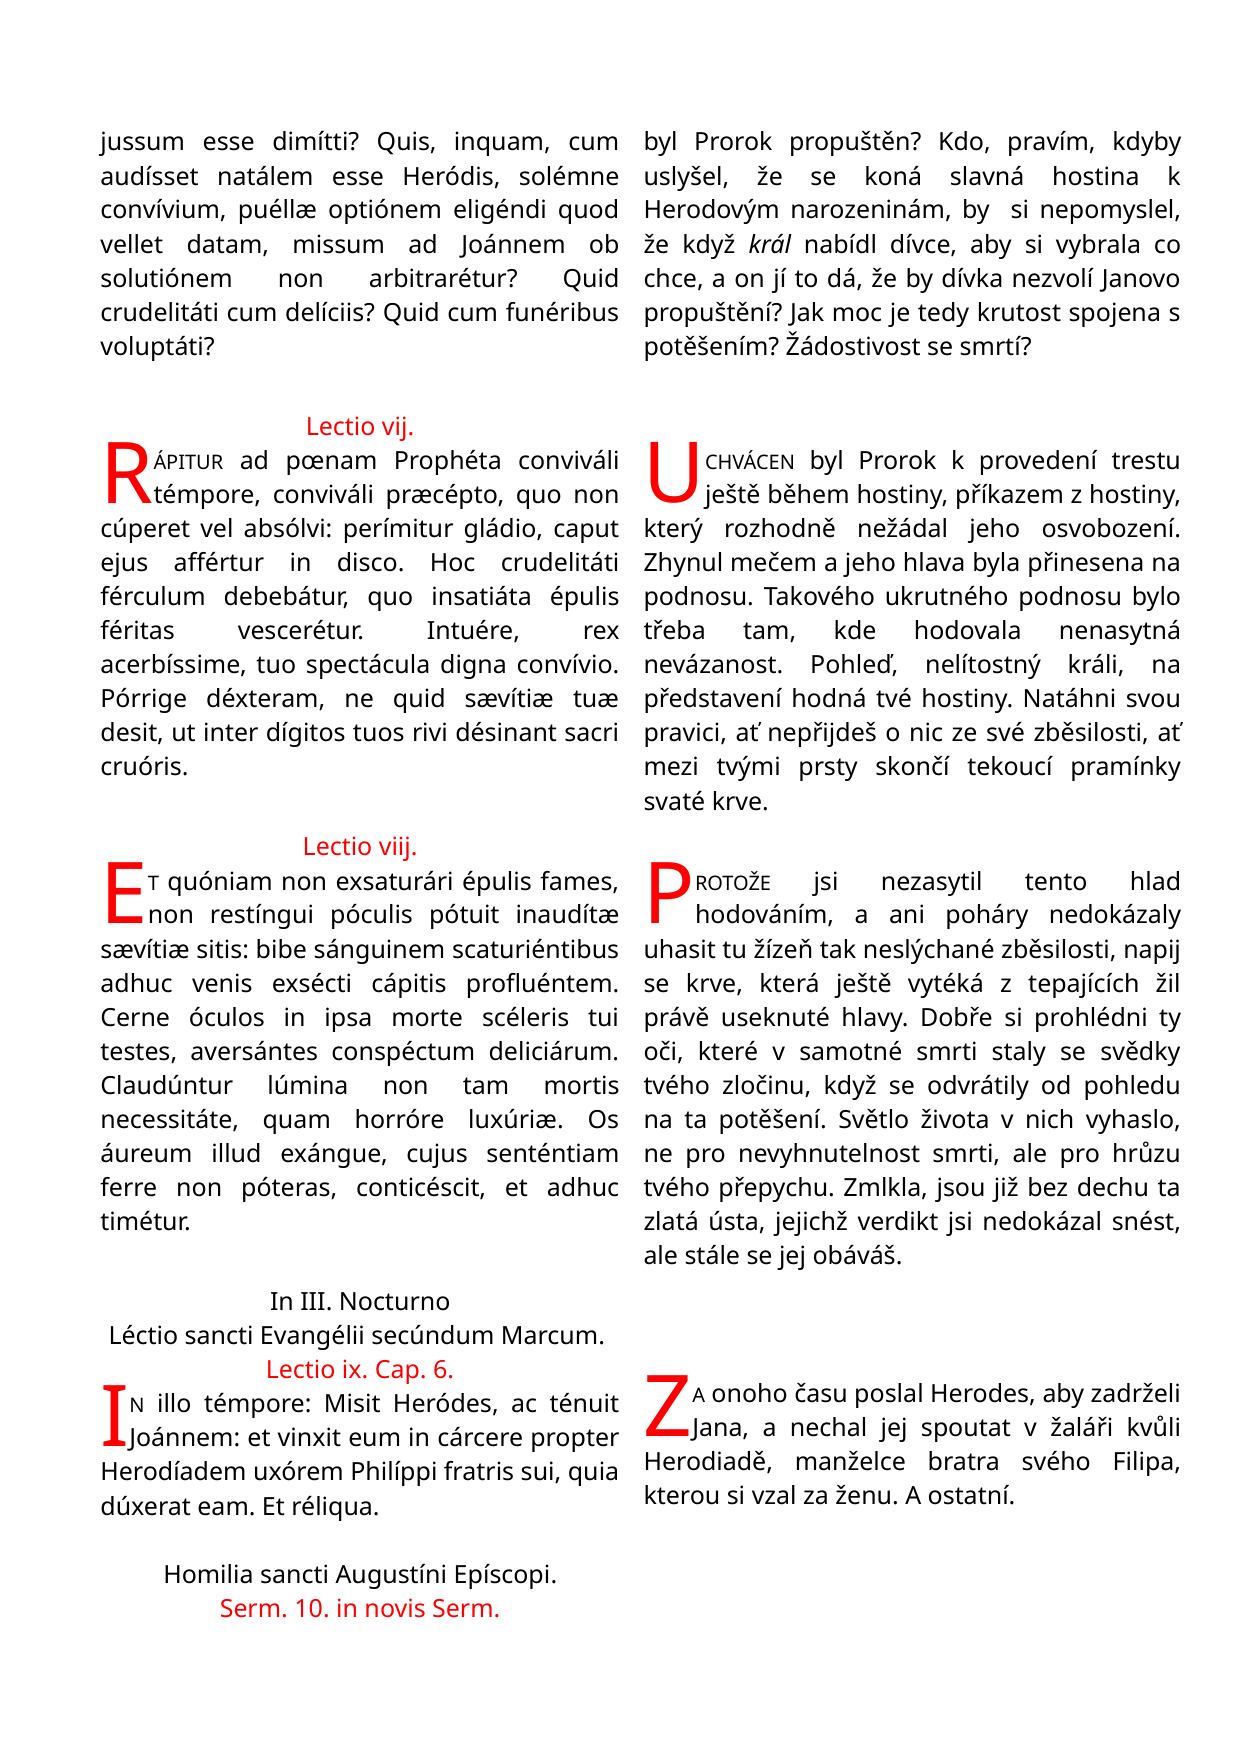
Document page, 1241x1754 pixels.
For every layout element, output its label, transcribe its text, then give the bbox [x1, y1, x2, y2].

table_cell Lectio vij. Rápitur ad pœnam Prophéta conviváli témpore, conviváli præcépto‚ quo non cúperet vel absólvi: perímitur gládio, caput ejus affértur in disco. Hoc crudelitáti férculum debebátur, quo insatiáta épulis féritas vescerétur. Intuére, rex acerbíssime‚ tuo spectácula digna convívio. Pórrige déxteram, ne quid sævítiæ tuæ desit, ut inter dígitos tuos rivi désinant sacri cruóris. [89, 403, 631, 823]
table_cell Uchvácen byl Prorok k provedení trestu ještě během hostiny, příkazem z hostiny, který rozhodně nežádal jeho osvobození. Zhynul mečem a jeho hlava byla přinesena na podnosu. Takového ukrutného podnosu bylo třeba tam, kde hodovala nenasytná nevázanost. Pohleď, nelítostný králi, na představení hodná tvé hostiny. Natáhni svou pravici, ať nepřijdeš o nic ze své zběsilosti, ať mezi tvými prsty skončí tekoucí pramínky svaté krve. [631, 403, 1193, 823]
table_cell Protože jsi nezasytil tento hlad hodováním, a ani poháry nedokázaly uhasit tu žízeň tak neslýchané zběsilosti, napij se krve, která ještě vytéká z tepajících žil právě useknuté hlavy. Dobře si prohlédni ty oči, které v samotné smrti staly se svědky tvého zločinu, když se odvrátily od pohledu na ta potěšení. Světlo života v nich vyhaslo, ne pro nevyhnutelnost smrti, ale pro hrůzu tvého přepychu. Zmlkla, jsou již bez dechu ta zlatá ústa, jejichž verdikt jsi nedokázal snést, ale stále se jej obáváš. [631, 823, 1193, 1278]
table_cell byl Prorok propuštěn? Kdo, pravím, kdyby uslyšel, že se koná slavná hostina k Herodovým narozeninám, by si nepomyslel, že když král nabídl dívce, aby si vybrala co chce, a on jí to dá, že by dívka nezvolí Janovo propuštění? Jak moc je tedy krutost spojena s potěšením? Žádostivost se smrtí? [631, 118, 1193, 402]
table_cell In III. Nocturno Léctio sancti Evangélii secúndum Marcum. Lectio ix. Cap. 6. In illo témpore: Misit Heródes, ac ténuit Joánnem: et vinxit eum in cárcere propter Herodíadem uxórem Philíppi fratris sui, quia dúxerat eam. Et réliqua. Homilia sancti Augustíni Epíscopi. Serm. 10. in novis Serm. Cum sanctum Evangélium legerétur, crudéle spectáculum ante óculos nostros constitútum est: caput sancti Joánnis in disco, ferális missus crudelitátis propter ódium veritátis. Puélla saltat, et sævit mater: et inter lascívias et delícias convivántium témere jurátur, et ímpie, quod jurátur, implétur. [89, 1278, 631, 1630]
table_cell Lectio viij. Et quóniam non exsaturári épulis fames, non restíngui póculis pótuit inaudítæ sævítiæ sitis: bibe sánguinem scaturiéntibus adhuc venis exsécti cápitis profluéntem. Cerne óculos in ipsa morte scéleris tui testes, aversántes conspéctum deliciárum. Claudúntur lúmina non tam mortis necessitáte‚ quam horróre luxúriæ. Os áureum illud exángue‚ cujus senténtiam ferre non póteras, conticéscit‚ et adhuc timétur. [89, 823, 631, 1278]
table_cell Za onoho času poslal Herodes, aby zadrželi Jana, a nechal jej spoutat v žaláři kvůli Herodiadě, manželce bratra svého Filipa, kterou si vzal za ženu. A ostatní. Když čteme toto svaté Evangelium, naskytne se našim očím krutá podívaná: na podnosu leží hlava svatého Jana, který byl poslán na krutou smrt kvůli těm, kteří nenávidí pravdu. Dcera skáče a tančí, matka zuří. A mezi rozpustilostmi a potěšením hodujících se nerozvážně přísahá, a co bylo slíbeno, bezbožně se vyplní. [631, 1278, 1193, 1630]
table_cell jussum esse dimítti? Quis‚ inquam, cum audísset natálem esse Heródis, solémne convívium, puéllæ optiónem eligéndi quod vellet datam, missum ad Joánnem ob solutiónem non arbitrarétur? Quid crudelitáti cum delíciis? Quid cum funéribus voluptáti? [89, 118, 631, 402]
